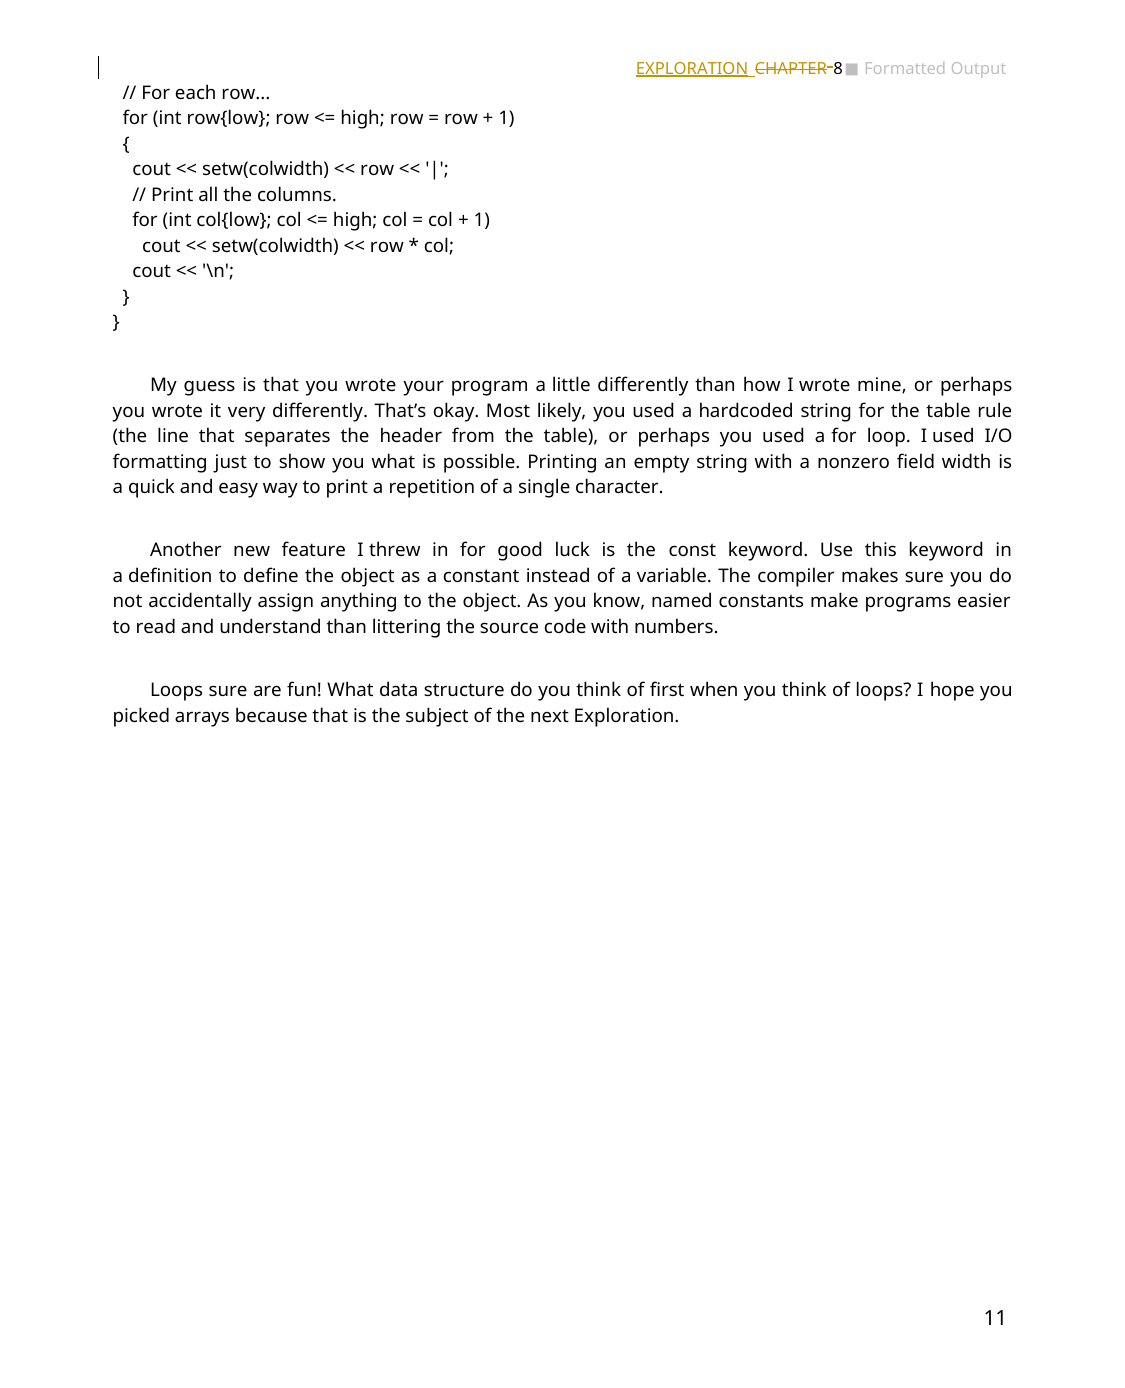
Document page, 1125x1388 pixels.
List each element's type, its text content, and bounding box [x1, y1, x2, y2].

text } [112, 283, 1012, 309]
text // For each row... [112, 79, 1012, 104]
text Loops sure are fun! What data structure do you think of first when you think of loops? I hope you picked arrays because that is the subject of the next Exploration. [112, 676, 1012, 727]
text for (int row{low}; row <= high; row = row + 1) [112, 104, 1012, 130]
text cout << setw(colwidth) << row << '|'; [112, 156, 1012, 181]
text { [112, 130, 1012, 156]
text } [112, 309, 1012, 334]
text // Print all the columns. [112, 181, 1012, 207]
text cout << setw(colwidth) << row * col; [112, 232, 1012, 258]
text My guess is that you wrote your program a little differently than how I wrote mine, or perhaps you wrote it very differently. That’s okay. Most likely, you used a hardcoded string for the table rule (the line that separates the header from the table), or perhaps you used a for loop. I used I/O formatting just to show you what is possible. Printing an empty string with a nonzero field width is a quick and easy way to print a repetition of a single character. [112, 372, 1012, 499]
text Another new feature I threw in for good luck is the const keyword. Use this keyword in a definition to define the object as a constant instead of a variable. The compiler makes sure you do not accidentally assign anything to the object. As you know, named constants make programs easier to read and understand than littering the source code with numbers. [112, 537, 1012, 639]
text for (int col{low}; col <= high; col = col + 1) [112, 207, 1012, 232]
text cout << '\n'; [112, 258, 1012, 283]
